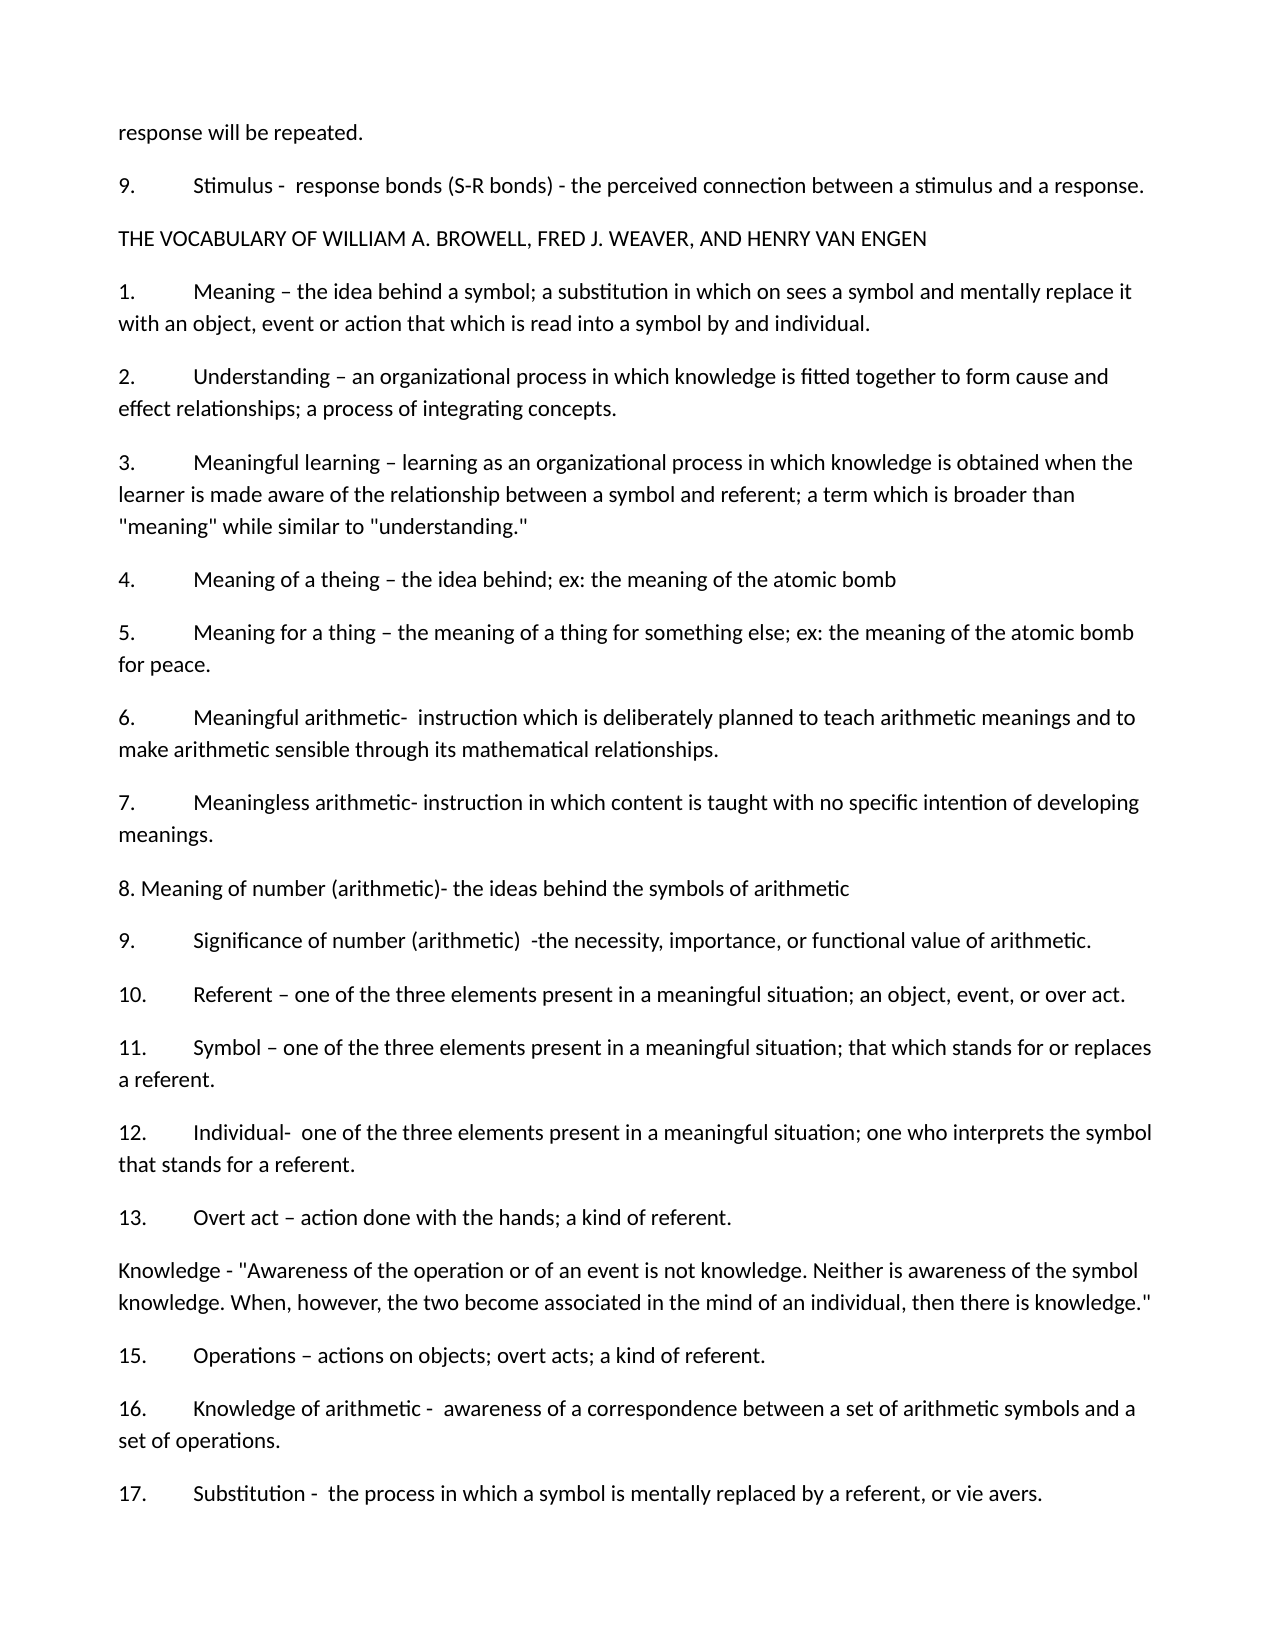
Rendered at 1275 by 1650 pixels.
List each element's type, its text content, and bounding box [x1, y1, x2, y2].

text 6. Meaningful arithmetic- instruction which is deliberately planned to teach arithmetic meanings and to make arithmetic sensible through its mathematical relationships. [118, 703, 1157, 763]
text 2. Understanding – an organizational process in which knowledge is fitted together to form cause and effect relationships; a process of integrating concepts. [118, 362, 1157, 423]
text response will be repeated. [118, 118, 1157, 146]
text 10. Referent – one of the three elements present in a meaningful situation; an object, event, or over act. [118, 980, 1157, 1008]
text 9. Significance of number (arithmetic) -the necessity, importance, or functional value of arithmetic. [118, 927, 1157, 955]
text 7. Meaningless arithmetic- instruction in which content is taught with no specific intention of developing meanings. [118, 788, 1157, 849]
text 15. Operations – actions on objects; overt acts; a kind of referent. [118, 1341, 1157, 1369]
text 12. Individual- one of the three elements present in a meaningful situation; one who interprets the symbol that stands for a referent. [118, 1118, 1157, 1178]
text 17. Substitution - the process in which a symbol is mentally replaced by a referent, or vie avers. [118, 1479, 1157, 1508]
text 9. Stimulus - response bonds (S-R bonds) - the perceived connection between a stimulus and a response. [118, 171, 1157, 199]
text 13. Overt act – action done with the hands; a kind of referent. [118, 1203, 1157, 1231]
text THE VOCABULARY OF WILLIAM A. BROWELL, FRED J. WEAVER, AND HENRY VAN ENGEN [118, 224, 1157, 252]
text 1. Meaning – the idea behind a symbol; a substitution in which on sees a symbol and mentally replace it with an object, event or action that which is read into a symbol by and individual. [118, 277, 1157, 337]
text 8. Meaning of number (arithmetic)- the ideas behind the symbols of arithmetic [118, 874, 1157, 902]
text 11. Symbol – one of the three elements present in a meaningful situation; that which stands for or replaces a referent. [118, 1033, 1157, 1093]
text Knowledge - "Awareness of the operation or of an event is not knowledge. Neither is awareness of the symbol knowledge. When, however, the two become associated in the mind of an individual, then there is knowledge." [118, 1256, 1157, 1316]
text 3. Meaningful learning – learning as an organizational process in which knowledge is obtained when the learner is made aware of the relationship between a symbol and referent; a term which is broader than "meaning" while similar to "understanding." [118, 448, 1157, 540]
text 4. Meaning of a theing – the idea behind; ex: the meaning of the atomic bomb [118, 565, 1157, 593]
text 5. Meaning for a thing – the meaning of a thing for something else; ex: the meaning of the atomic bomb for peace. [118, 618, 1157, 678]
text 16. Knowledge of arithmetic - awareness of a correspondence between a set of arithmetic symbols and a set of operations. [118, 1394, 1157, 1454]
